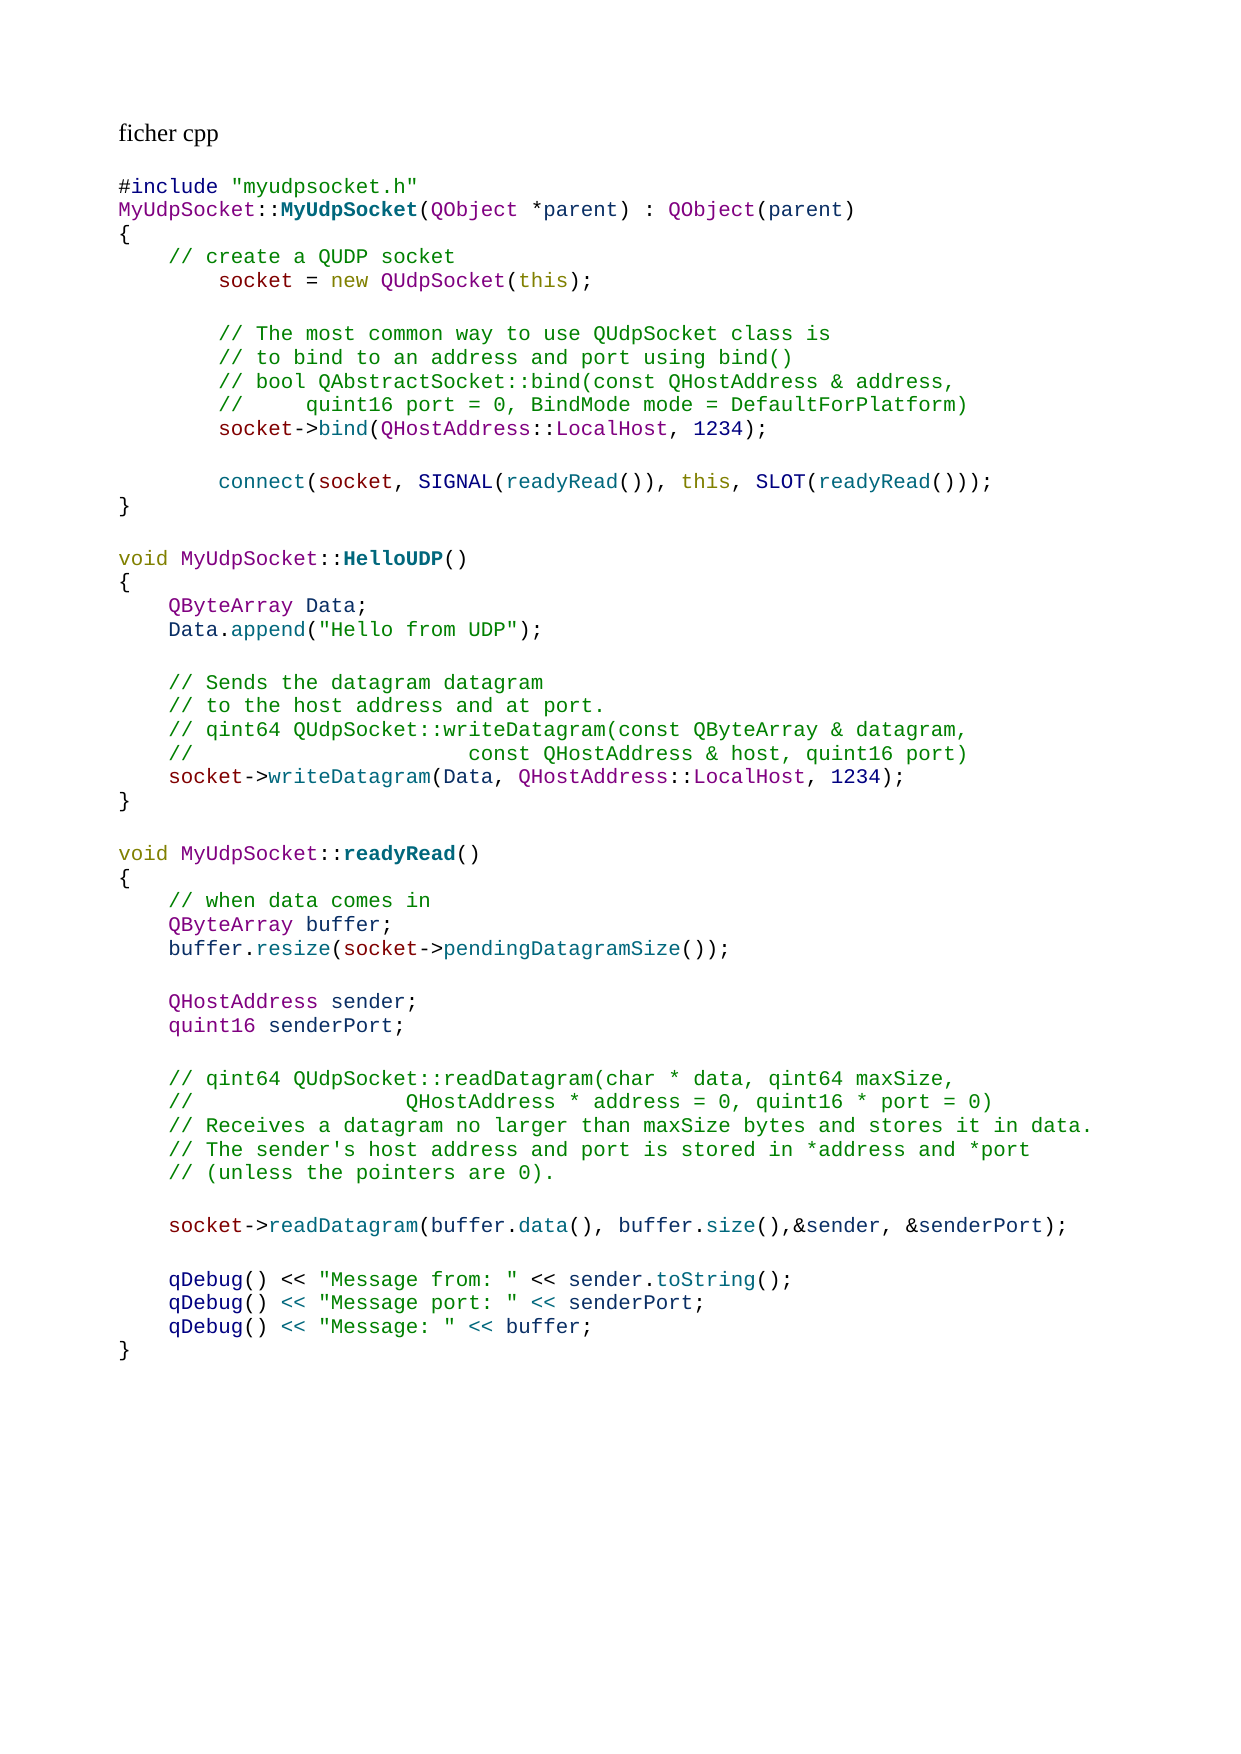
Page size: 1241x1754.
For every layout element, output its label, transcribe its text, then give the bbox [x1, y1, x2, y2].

text #include "myudpsocket.h" [118, 176, 1122, 199]
text // The most common way to use QUdpSocket class is [118, 323, 1122, 347]
text { [118, 867, 1122, 891]
text // quint16 port = 0, BindMode mode = DefaultForPlatform) [118, 394, 1122, 418]
text MyUdpSocket::MyUdpSocket(QObject *parent) : QObject(parent) [118, 199, 1122, 223]
text QByteArray Data; [118, 595, 1122, 619]
text buffer.resize(socket->pendingDatagramSize()); [118, 938, 1122, 961]
text qDebug() << "Message from: " << sender.toString(); [118, 1268, 1122, 1292]
text // qint64 QUdpSocket::readDatagram(char * data, qint64 maxSize, [118, 1068, 1122, 1091]
text // The sender's host address and port is stored in *address and *port [118, 1139, 1122, 1162]
text } [118, 1339, 1122, 1363]
text ficher cpp [118, 118, 1122, 147]
text { [118, 571, 1122, 595]
text // (unless the pointers are 0). [118, 1162, 1122, 1186]
text qDebug() << "Message port: " << senderPort; [118, 1292, 1122, 1316]
text socket = new QUdpSocket(this); [118, 270, 1122, 294]
text // const QHostAddress & host, quint16 port) [118, 743, 1122, 766]
text QHostAddress sender; [118, 991, 1122, 1014]
text { [118, 223, 1122, 247]
text // Sends the datagram datagram [118, 672, 1122, 696]
text // create a QUDP socket [118, 247, 1122, 270]
text } [118, 790, 1122, 814]
text connect(socket, SIGNAL(readyRead()), this, SLOT(readyRead())); [118, 471, 1122, 495]
text void MyUdpSocket::HelloUDP() [118, 548, 1122, 571]
text // qint64 QUdpSocket::writeDatagram(const QByteArray & datagram, [118, 719, 1122, 743]
text quint16 senderPort; [118, 1014, 1122, 1038]
text // to bind to an address and port using bind() [118, 347, 1122, 371]
text // when data comes in [118, 891, 1122, 914]
text qDebug() << "Message: " << buffer; [118, 1316, 1122, 1339]
text // Receives a datagram no larger than maxSize bytes and stores it in data. [118, 1115, 1122, 1139]
text socket->writeDatagram(Data, QHostAddress::LocalHost, 1234); [118, 766, 1122, 790]
text // QHostAddress * address = 0, quint16 * port = 0) [118, 1091, 1122, 1115]
text socket->bind(QHostAddress::LocalHost, 1234); [118, 418, 1122, 442]
text // to the host address and at port. [118, 696, 1122, 719]
text void MyUdpSocket::readyRead() [118, 843, 1122, 867]
text } [118, 495, 1122, 518]
text Data.append("Hello from UDP"); [118, 619, 1122, 642]
text // bool QAbstractSocket::bind(const QHostAddress & address, [118, 371, 1122, 394]
text QByteArray buffer; [118, 914, 1122, 938]
text socket->readDatagram(buffer.data(), buffer.size(),&sender, &senderPort); [118, 1215, 1122, 1239]
